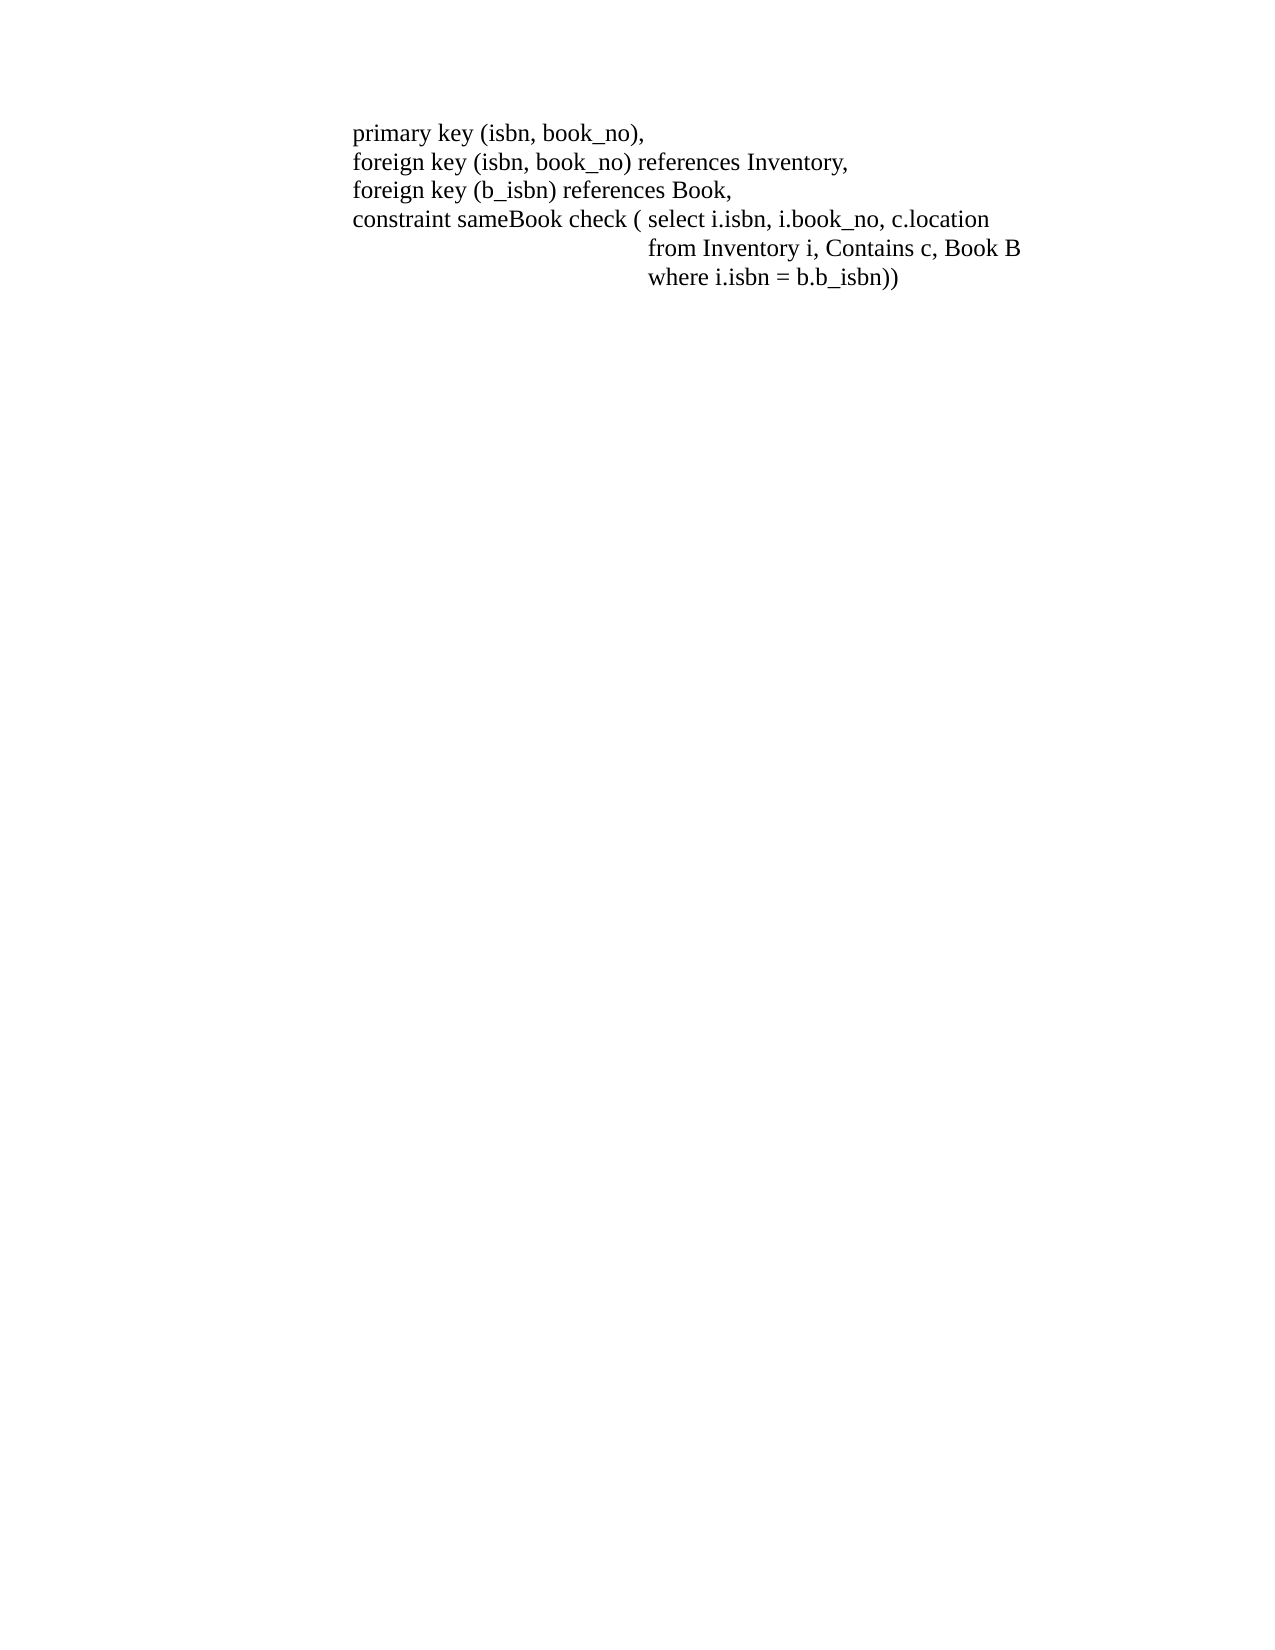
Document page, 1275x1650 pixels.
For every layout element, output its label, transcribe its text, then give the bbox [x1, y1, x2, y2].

text foreign key (b_isbn) references Book, [118, 176, 1157, 204]
text constraint sameBook check ( select i.isbn, i.book_no, c.location [118, 204, 1157, 233]
text foreign key (isbn, book_no) references Inventory, [118, 147, 1157, 176]
text from Inventory i, Contains c, Book B [118, 233, 1157, 262]
text where i.isbn = b.b_isbn)) [118, 262, 1157, 291]
text primary key (isbn, book_no), [118, 118, 1157, 147]
